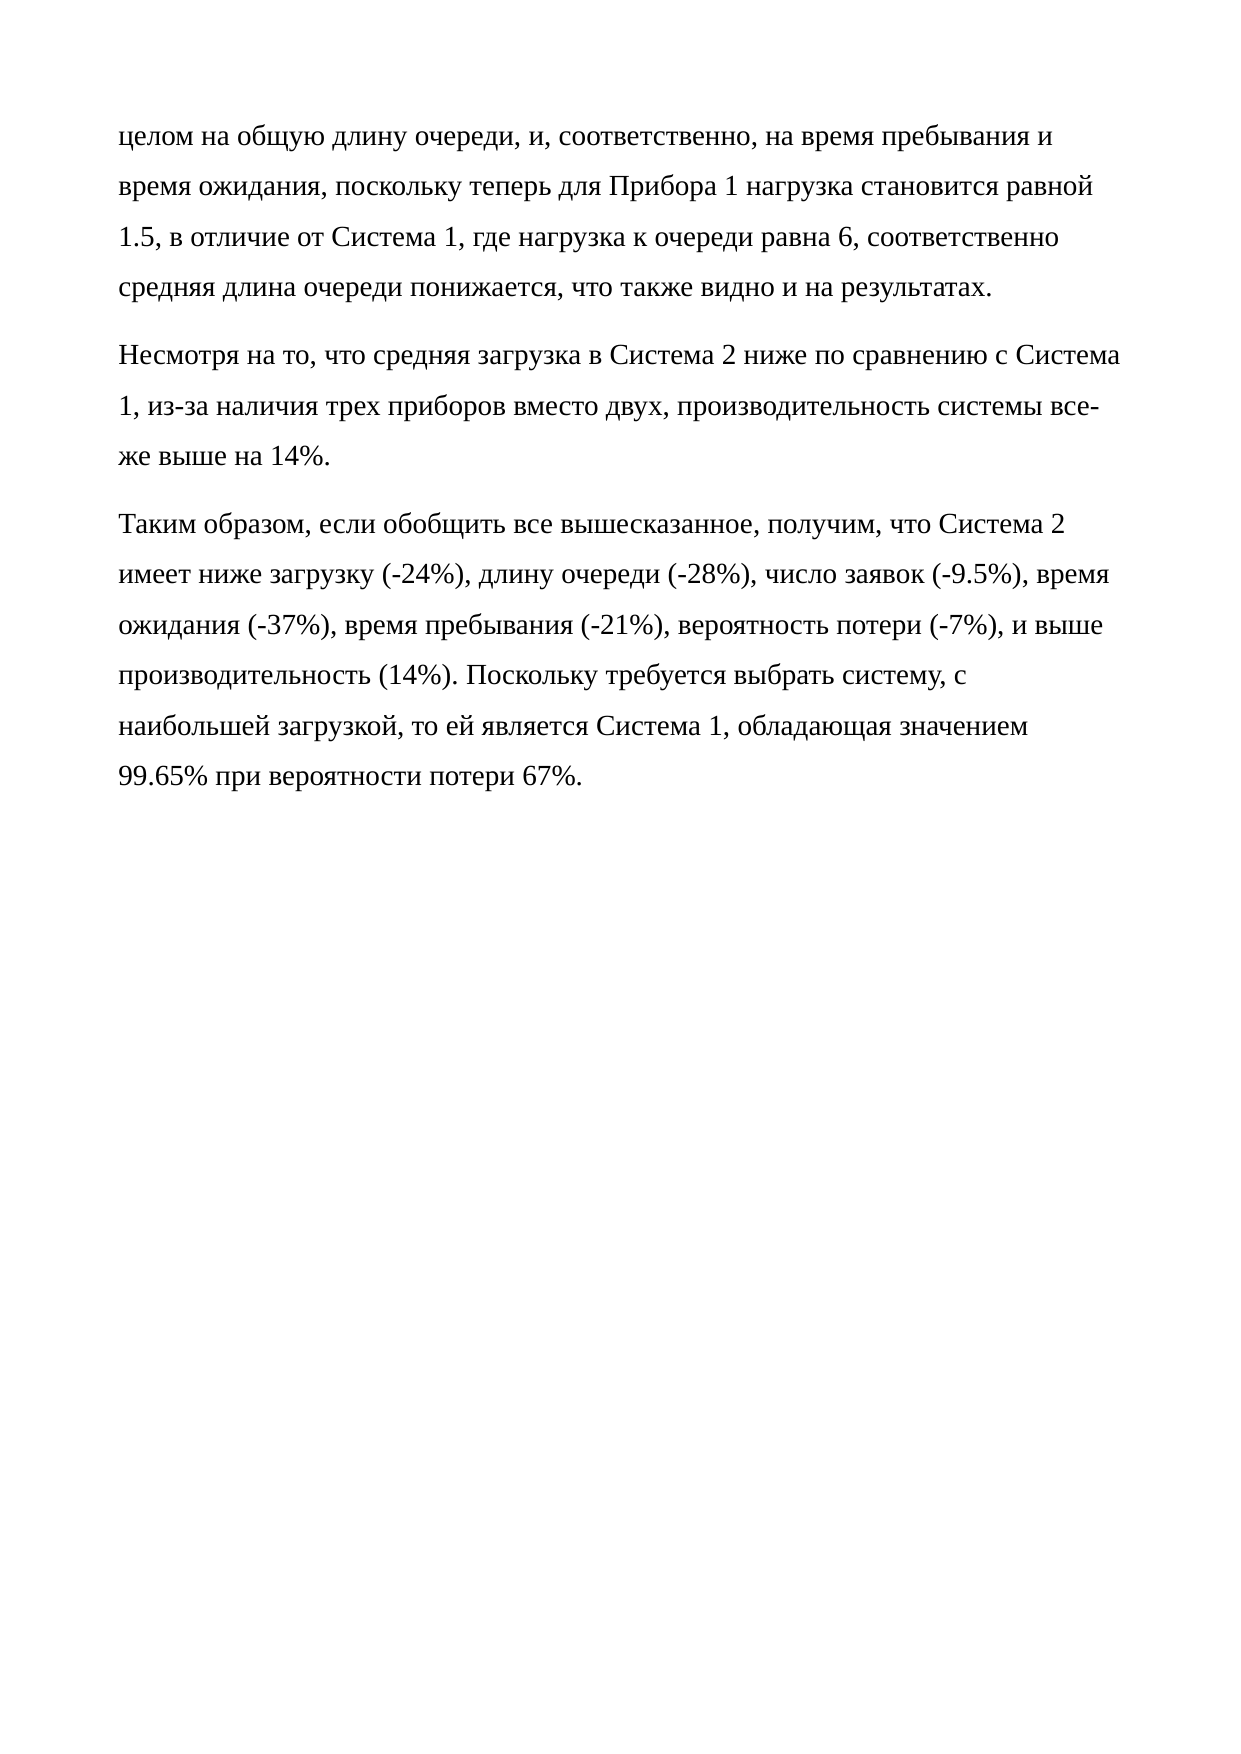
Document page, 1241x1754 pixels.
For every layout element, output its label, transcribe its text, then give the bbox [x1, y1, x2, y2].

text Несмотря на то, что средняя загрузка в Система 2 ниже по сравнению с Система 1, из-за наличия трех приборов вместо двух, производительность системы все-же выше на 14%. [118, 337, 1122, 472]
text целом на общую длину очереди, и, соответственно, на время пребывания и время ожидания, поскольку теперь для Прибора 1 нагрузка становится равной 1.5, в отличие от Система 1, где нагрузка к очереди равна 6, соответственно средняя длина очереди понижается, что также видно и на результатах. [118, 118, 1122, 303]
text Таким образом, если обобщить все вышесказанное, получим, что Система 2 имеет ниже загрузку (-24%), длину очереди (-28%), число заявок (-9.5%), время ожидания (-37%), время пребывания (-21%), вероятность потери (-7%), и выше производительность (14%). Поскольку требуется выбрать систему, с наибольшей загрузкой, то ей является Система 1, обладающая значением 99.65% при вероятности потери 67%. [118, 506, 1122, 791]
